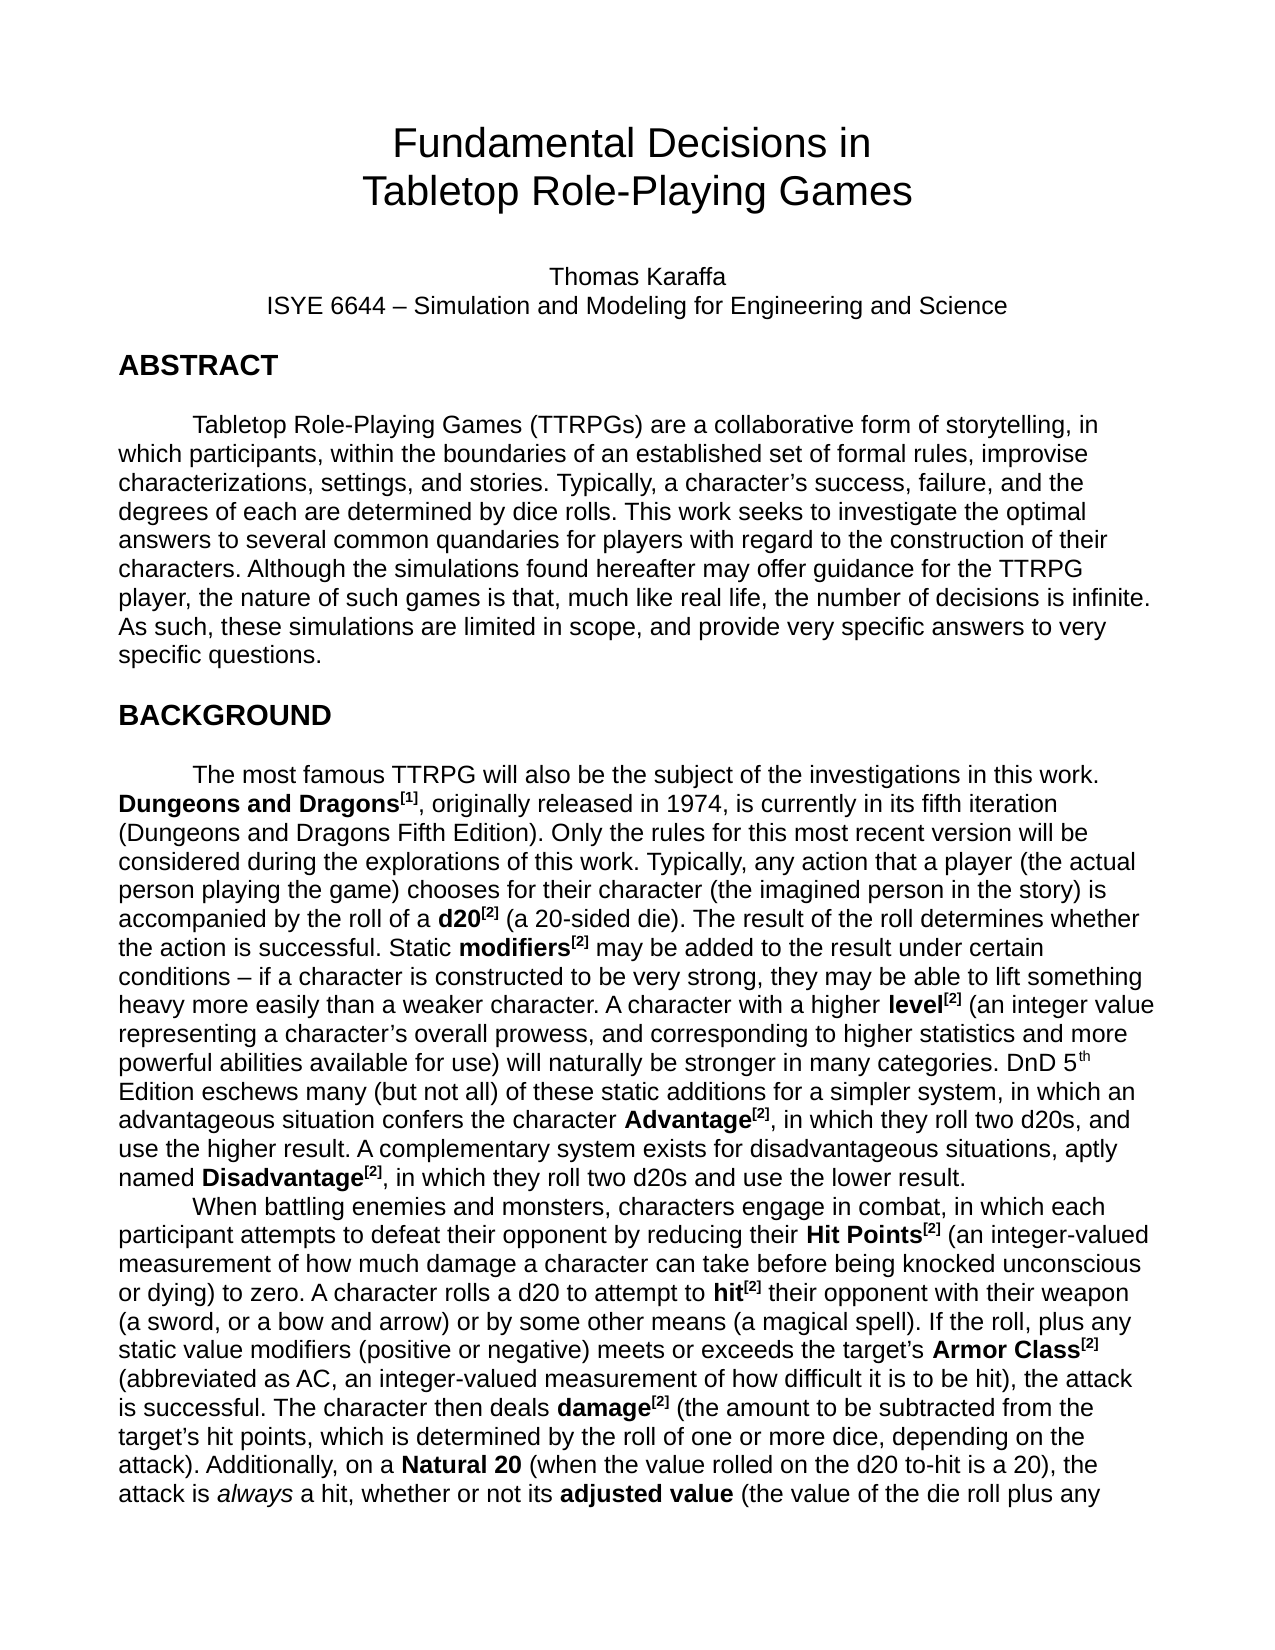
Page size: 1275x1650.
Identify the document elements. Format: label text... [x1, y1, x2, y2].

text Tabletop Role-Playing Games (TTRPGs) are a collaborative form of storytelling, in which participants, within the boundaries of an established set of formal rules, improvise characterizations, settings, and stories. Typically, a character’s success, failure, and the degrees of each are determined by dice rolls. This work seeks to investigate the optimal answers to several common quandaries for players with regard to the construction of their characters. Although the simulations found hereafter may offer guidance for the TTRPG player, the nature of such games is that, much like real life, the number of decisions is infinite. As such, these simulations are limited in scope, and provide very specific answers to very specific questions. [118, 410, 1157, 669]
text BACKGROUND [118, 698, 1157, 731]
text ISYE 6644 – Simulation and Modeling for Engineering and Science [118, 291, 1157, 319]
text ABSTRACT [118, 348, 1157, 382]
text Tabletop Role-Playing Games [118, 166, 1157, 214]
text Thomas Karaffa [118, 262, 1157, 291]
text When battling enemies and monsters, characters engage in combat, in which each participant attempts to defeat their opponent by reducing their Hit Points[2] (an integer-valued measurement of how much damage a character can take before being knocked unconscious or dying) to zero. A character rolls a d20 to attempt to hit[2] their opponent with their weapon (a sword, or a bow and arrow) or by some other means (a magical spell). If the roll, plus any static value modifiers (positive or negative) meets or exceeds the target’s Armor Class[2] (abbreviated as AC, an integer-valued measurement of how difficult it is to be hit), the attack is successful. The character then deals damage[2] (the amount to be subtracted from the target’s hit points, which is determined by the roll of one or more dice, depending on the attack). Additionally, on a Natural 20 (when the value rolled on the d20 to-hit is a 20), the attack is always a hit, whether or not its adjusted value (the value of the die roll plus any [118, 1191, 1157, 1508]
text The most famous TTRPG will also be the subject of the investigations in this work. Dungeons and Dragons[1], originally released in 1974, is currently in its fifth iteration (Dungeons and Dragons Fifth Edition). Only the rules for this most recent version will be considered during the explorations of this work. Typically, any action that a player (the actual person playing the game) chooses for their character (the imagined person in the story) is accompanied by the roll of a d20[2] (a 20-sided die). The result of the roll determines whether the action is successful. Static modifiers[2] may be added to the result under certain conditions – if a character is constructed to be very strong, they may be able to lift something heavy more easily than a weaker character. A character with a higher level[2] (an integer value representing a character’s overall prowess, and corresponding to higher statistics and more powerful abilities available for use) will naturally be stronger in many categories. DnD 5th Edition eschews many (but not all) of these static additions for a simpler system, in which an advantageous situation confers the character Advantage[2], in which they roll two d20s, and use the higher result. A complementary system exists for disadvantageous situations, aptly named Disadvantage[2], in which they roll two d20s and use the lower result. [118, 760, 1157, 1191]
text Fundamental Decisions in [118, 118, 1157, 166]
